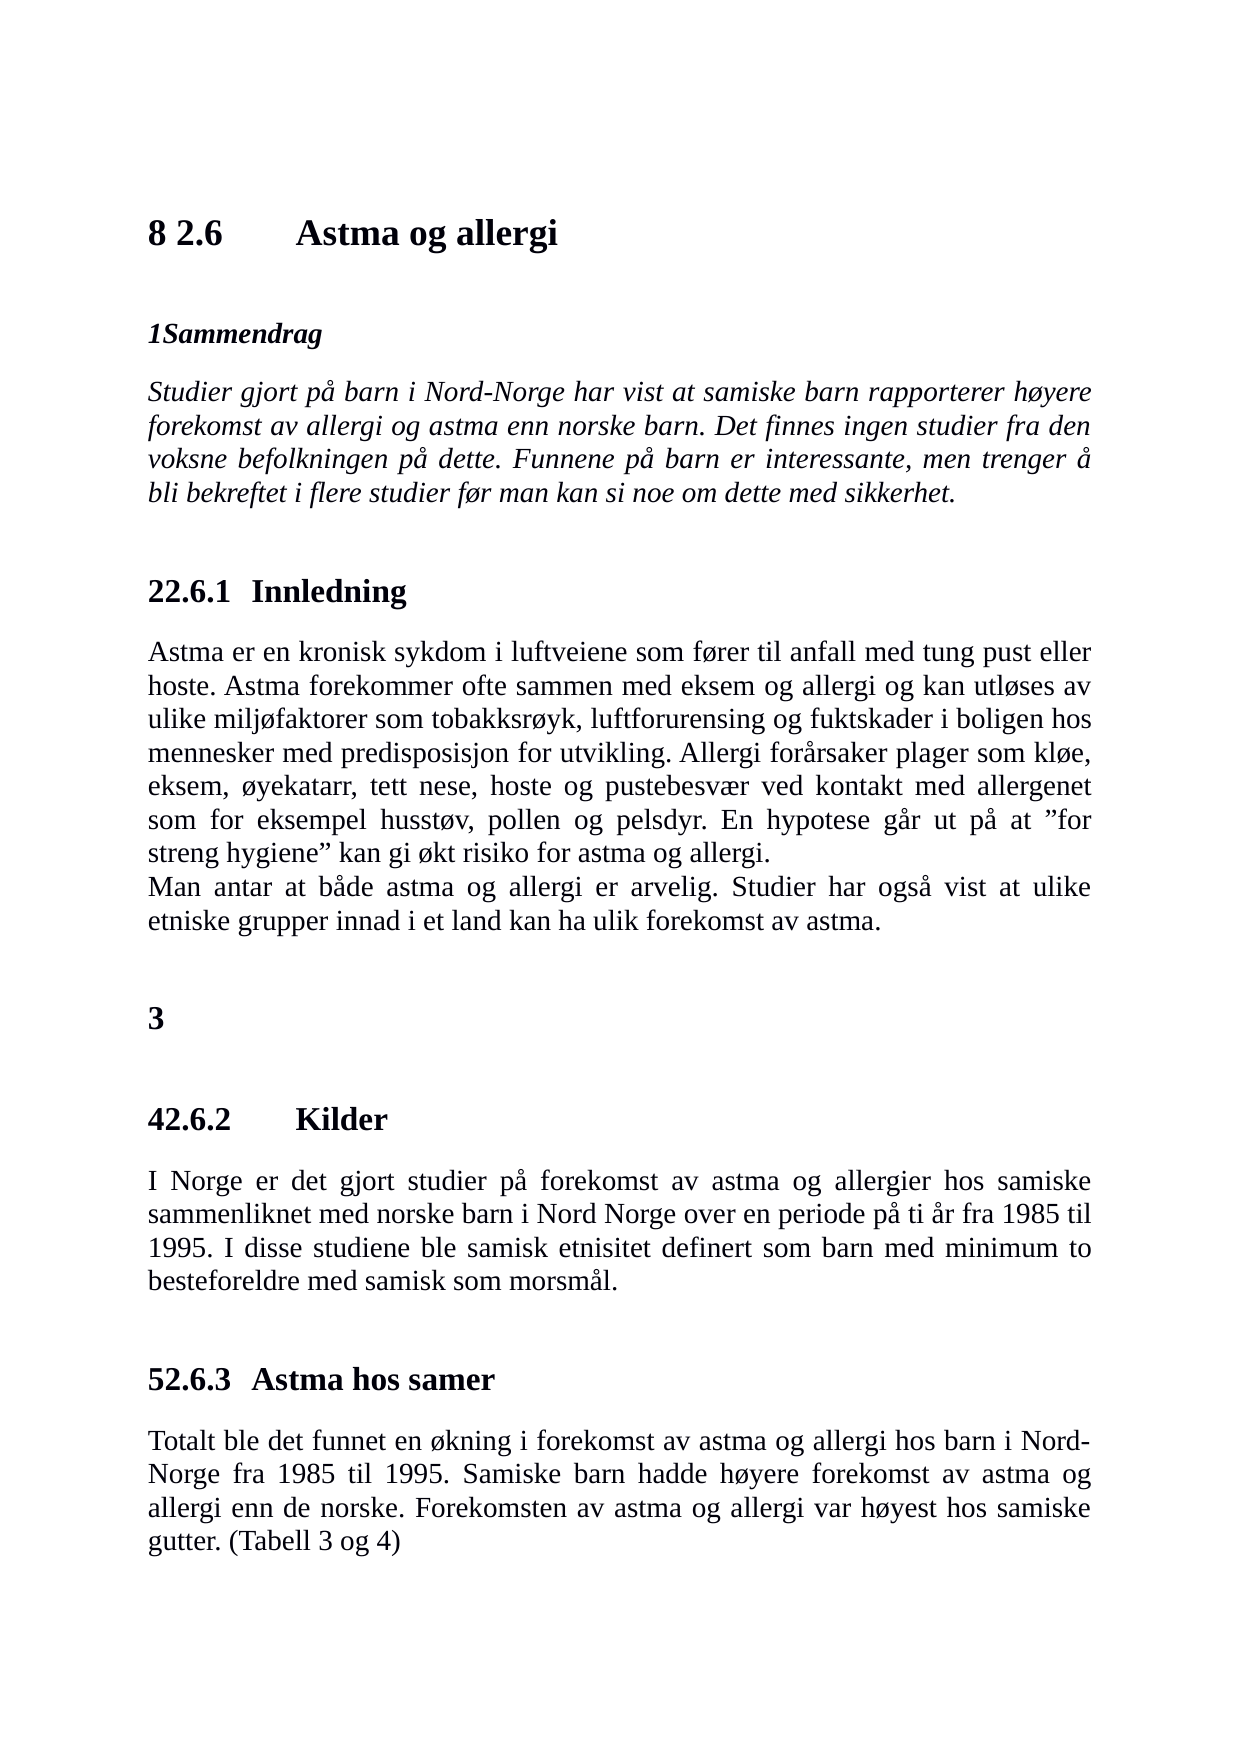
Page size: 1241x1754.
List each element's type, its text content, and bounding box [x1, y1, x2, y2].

subtitle 2.6 Astma og allergi [148, 210, 1093, 253]
text Man antar at både astma og allergi er arvelig. Studier har også vist at ulike etniske grupper innad i et land kan ha ulik forekomst av astma. [148, 869, 1093, 936]
text Studier gjort på barn i Nord-Norge har vist at samiske barn rapporterer høyere forekomst av allergi og astma enn norske barn. Det finnes ingen studier fra den voksne befolkningen på dette. Funnene på barn er interessante, men trenger å bli bekreftet i flere studier før man kan si noe om dette med sikkerhet. [148, 374, 1093, 508]
text Astma er en kronisk sykdom i luftveiene som fører til anfall med tung pust eller hoste. Astma forekommer ofte sammen med eksem og allergi og kan utløses av ulike miljøfaktorer som tobakksrøyk, luftforurensing og fuktskader i boligen hos mennesker med predisposisjon for utvikling. Allergi forårsaker plager som kløe, eksem, øyekatarr, tett nese, hoste og pustebesvær ved kontakt med allergenet som for eksempel husstøv, pollen og pelsdyr. En hypotese går ut på at ”for streng hygiene” kan gi økt risiko for astma og allergi. [148, 634, 1093, 869]
text I Norge er det gjort studier på forekomst av astma og allergier hos samiske sammenliknet med norske barn i Nord Norge over en periode på ti år fra 1985 til 1995. I disse studiene ble samisk etnisitet definert som barn med minimum to besteforeldre med samisk som morsmål. [148, 1163, 1093, 1297]
subtitle Sammendrag [148, 316, 1093, 349]
text Totalt ble det funnet en økning i forekomst av astma og allergi hos barn i Nord-Norge fra 1985 til 1995. Samiske barn hadde høyere forekomst av astma og allergi enn de norske. Forekomsten av astma og allergi var høyest hos samiske gutter. (Tabell 3 og 4) [148, 1423, 1093, 1557]
subtitle 2.6.3 Astma hos samer [148, 1359, 1093, 1398]
subtitle 2.6.1 Innledning [148, 571, 1093, 609]
subtitle 2.6.2 Kilder [148, 1099, 1093, 1138]
